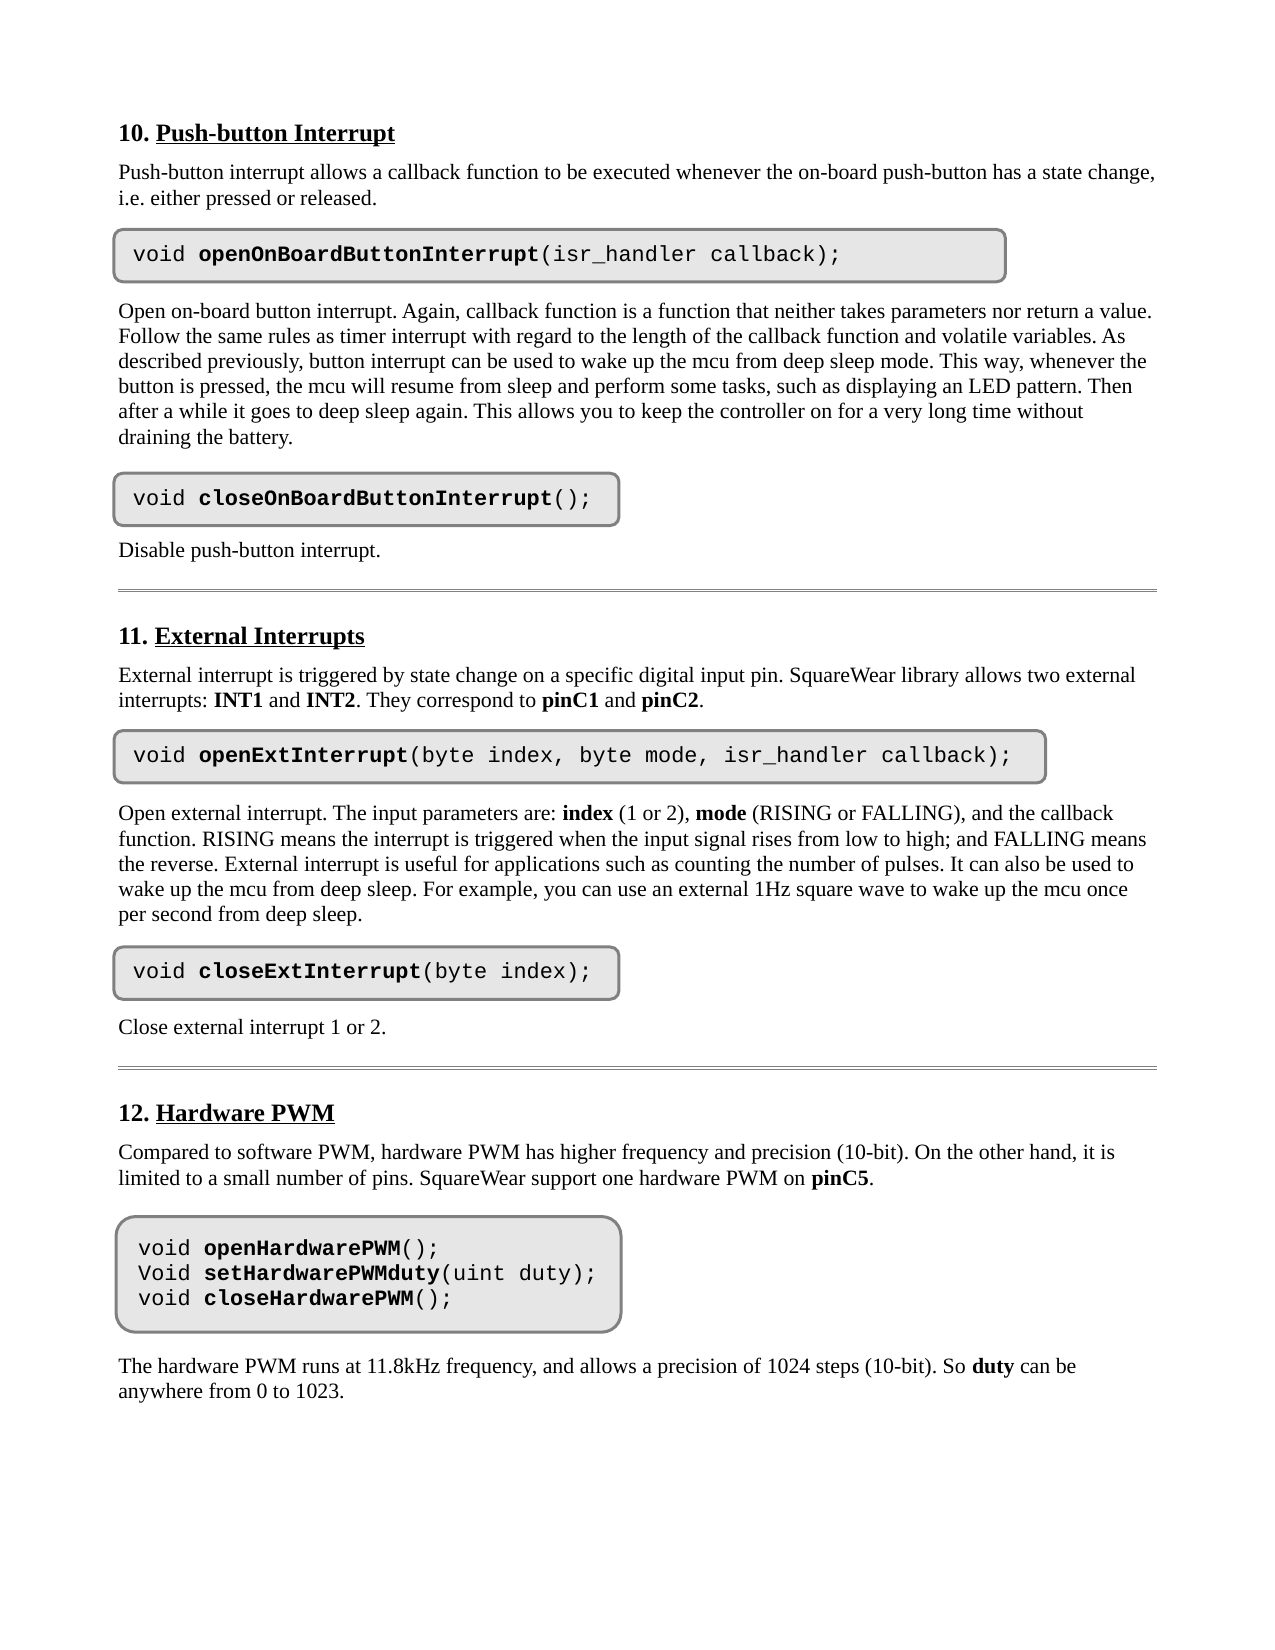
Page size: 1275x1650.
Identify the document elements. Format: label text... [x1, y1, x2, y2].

text 12. Hardware PWM [118, 1098, 1157, 1127]
text Open on-board button interrupt. Again, callback function is a function that neither takes parameters nor return a value. Follow the same rules as timer interrupt with regard to the length of the callback function and volatile variables. As described previously, button interrupt can be used to wake up the mcu from deep sleep mode. This way, whenever the button is pressed, the mcu will resume from sleep and perform some tasks, such as displaying an LED pattern. Then after a while it goes to deep sleep again. This allows you to keep the controller on for a very long time without draining the battery. [118, 298, 1157, 449]
text The hardware PWM runs at 11.8kHz frequency, and allows a precision of 1024 steps (10-bit). So duty can be anywhere from 0 to 1023. [118, 1353, 1157, 1403]
text 10. Push-button Interrupt [118, 118, 1157, 147]
text Open external interrupt. The input parameters are: index (1 or 2), mode (RISING or FALLING), and the callback function. RISING means the interrupt is triggered when the input signal rises from low to high; and FALLING means the reverse. External interrupt is useful for applications such as counting the number of pulses. It can also be used to wake up the mcu from deep sleep. For example, you can use an external 1Hz square wave to wake up the mcu once per second from deep sleep. [118, 800, 1157, 926]
text Close external interrupt 1 or 2. [118, 1014, 1157, 1039]
text Compared to software PWM, hardware PWM has higher frequency and precision (10-bit). On the other hand, it is limited to a small number of pins. SquareWear support one hardware PWM on pinC5. [118, 1139, 1157, 1190]
text 11. External Interrupts [118, 621, 1157, 649]
text External interrupt is triggered by state change on a specific digital input pin. SquareWear library allows two external interrupts: INT1 and INT2. They correspond to pinC1 and pinC2. [118, 662, 1157, 712]
text Push-button interrupt allows a callback function to be executed whenever the on-board push-button has a state change, i.e. either pressed or released. [118, 159, 1157, 210]
text Disable push-button interrupt. [118, 537, 1157, 562]
